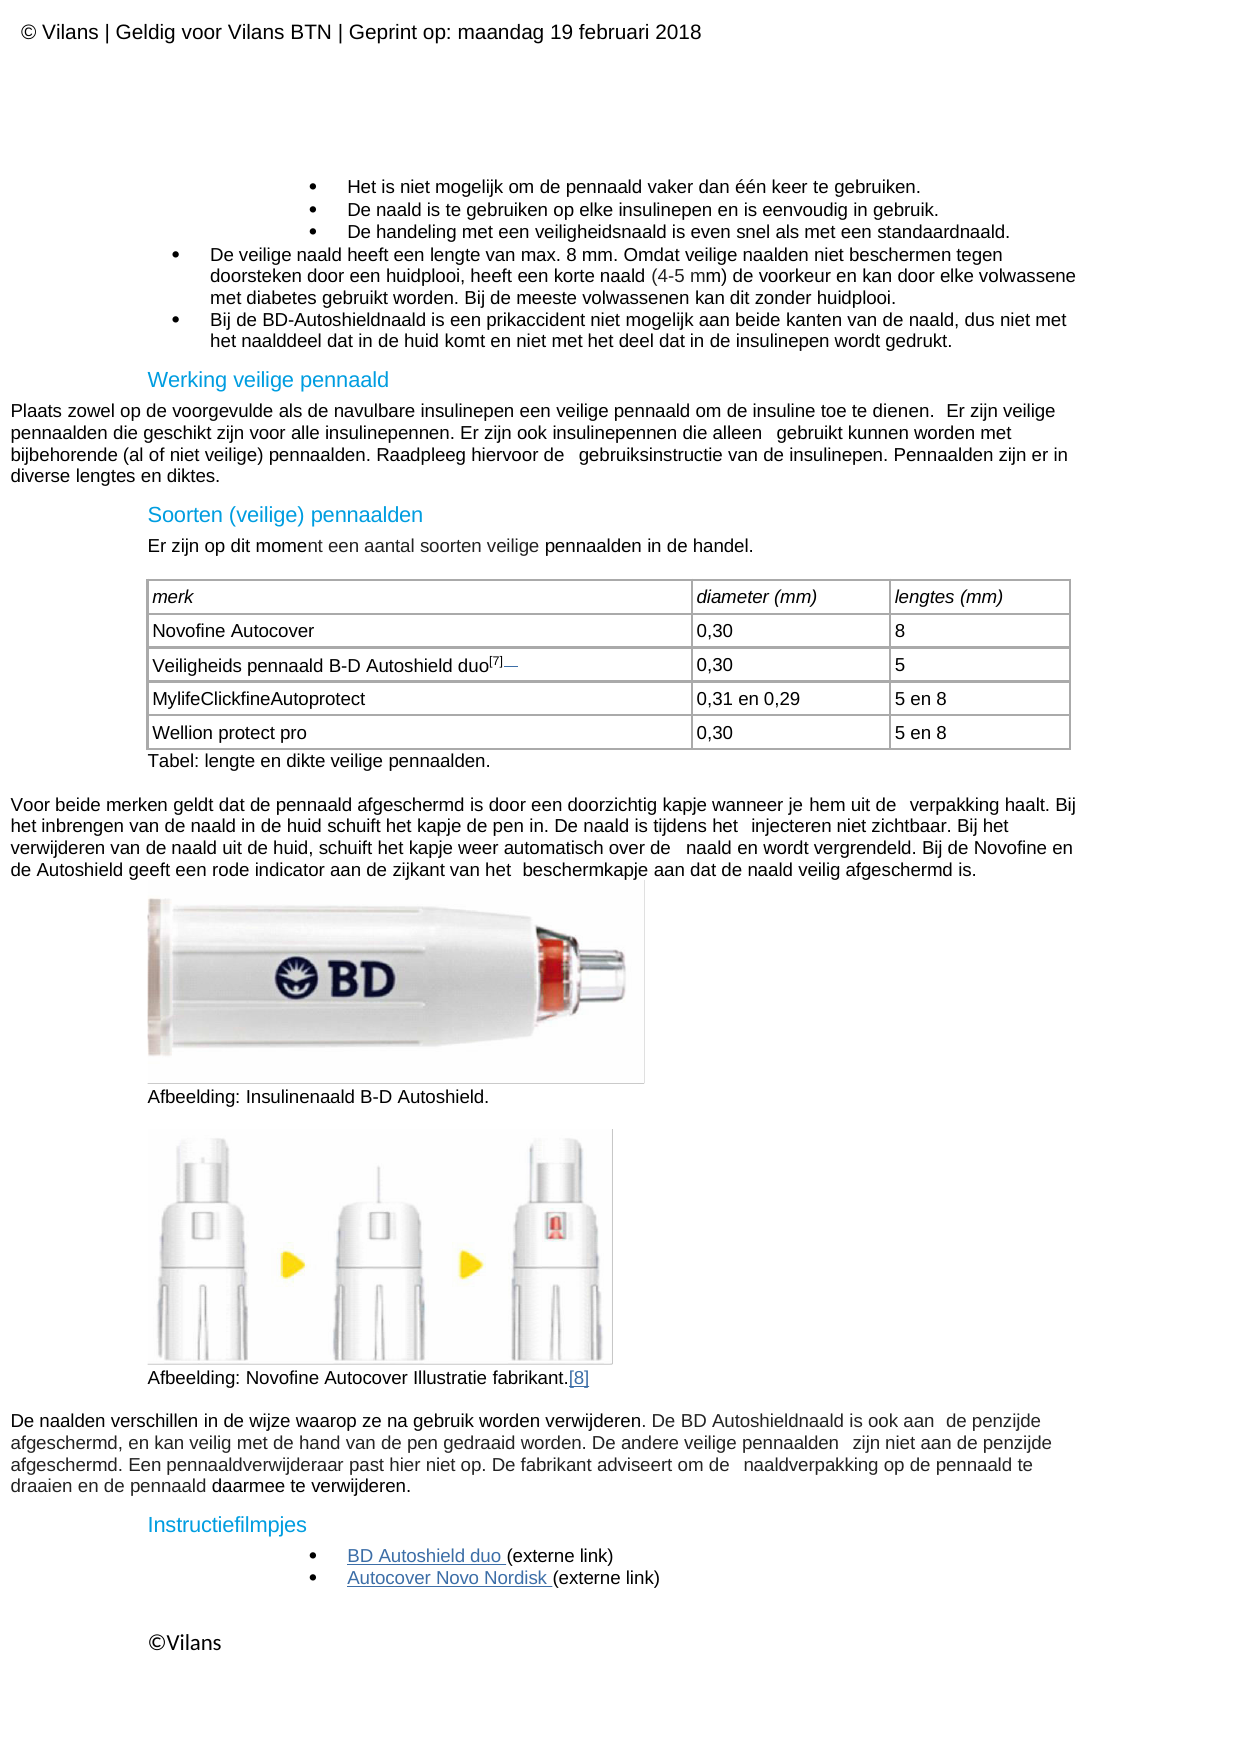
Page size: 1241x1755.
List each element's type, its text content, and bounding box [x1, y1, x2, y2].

table_cell MylifeClickfineAutoprotect [149, 683, 691, 714]
text Afbeelding: Insulinenaald B-D Autoshield. [147, 1086, 1095, 1108]
table_header diameter (mm) [693, 581, 889, 613]
table_header lengtes (mm) [891, 581, 1069, 613]
text De naalden verschillen in de wijze waarop ze na gebruik worden verwijderen. De BD Autoshieldnaald is ook aan de penzijde afgeschermd, en kan veilig met de hand van de pen gedraaid worden. De andere veilige pennaalden zijn niet aan de penzijde afgeschermd. Een pennaaldverwijderaar past hier niet op. De fabrikant adviseert om de naaldverpakking op de pennaald te draaien en de pennaald daarmee te verwijderen. [10, 1410, 1083, 1497]
text Er zijn op dit moment een aantal soorten veilige pennaalden in de handel. [147, 535, 1095, 557]
subtitle Soorten (veilige) pennaalden [147, 502, 1095, 527]
text Plaats zowel op de voorgevulde als de navulbare insulinepen een veilige pennaald om de insuline toe te dienen. Er zijn veilige pennaalden die geschikt zijn voor alle insulinepennen. Er zijn ook insulinepennen die alleen gebruikt kunnen worden met bijbehorende (al of niet veilige) pennaalden. Raadpleeg hiervoor de gebruiksinstructie van de insulinepen. Pennaalden zijn er in diverse lengtes en diktes. [10, 400, 1077, 487]
table_cell 0,30 [693, 716, 889, 748]
list De naald is te gebruiken op elke insulinepen en is eenvoudig in gebruik. [309, 198, 1095, 221]
table_cell 8 [891, 615, 1069, 646]
list Autocover Novo Nordisk (externe link) [309, 1567, 1095, 1588]
table_cell 0,30 [693, 615, 889, 646]
table_cell 5 [891, 649, 1069, 680]
table_cell 5 en 8 [891, 716, 1069, 748]
text Tabel: lengte en dikte veilige pennaalden. [147, 750, 1095, 772]
list BD Autoshield duo (externe link) [309, 1545, 1095, 1567]
table_cell 0,31 en 0,29 [693, 683, 889, 714]
list De veilige naald heeft een lengte van max. 8 mm. Omdat veilige naalden niet beschermen tegen doorsteken door een huidplooi, heeft een korte naald (4-5 mm) de voorkeur en kan door elke volwassene met diabetes gebruikt worden. Bij de meeste volwassenen kan dit zonder huidplooi. [172, 243, 1077, 308]
text Voor beide merken geldt dat de pennaald afgeschermd is door een doorzichtig kapje wanneer je hem uit de verpakking haalt. Bij het inbrengen van de naald in de huid schuift het kapje de pen in. De naald is tijdens het injecteren niet zichtbaar. Bij het verwijderen van de naald uit de huid, schuift het kapje weer automatisch over de naald en wordt vergrendeld. Bij de Novofine en de Autoshield geeft een rode indicator aan de zijkant van het beschermkapje aan dat de naald veilig afgeschermd is. [10, 793, 1077, 880]
text Afbeelding: Novofine Autocover Illustratie fabrikant.[8] [147, 1367, 1095, 1388]
table_header merk [149, 581, 691, 613]
list De handeling met een veiligheidsnaald is even snel als met een standaardnaald. [309, 221, 1095, 243]
subtitle Instructiefilmpjes [147, 1512, 1095, 1537]
table_cell Veiligheids pennaald B-D Autoshield duo[7] [149, 649, 691, 680]
list Het is niet mogelijk om de pennaald vaker dan één keer te gebruiken. [309, 176, 1095, 198]
table_cell 0,30 [693, 649, 889, 680]
table_cell Novofine Autocover [149, 615, 691, 646]
list Bij de BD-Autoshieldnaald is een prikaccident niet mogelijk aan beide kanten van de naald, dus niet met het naalddeel dat in de huid komt en niet met het deel dat in de insulinepen wordt gedrukt. [172, 308, 1073, 352]
table_cell 5 en 8 [891, 683, 1069, 714]
subtitle Werking veilige pennaald [147, 367, 1095, 392]
table_cell Wellion protect pro [149, 716, 691, 748]
